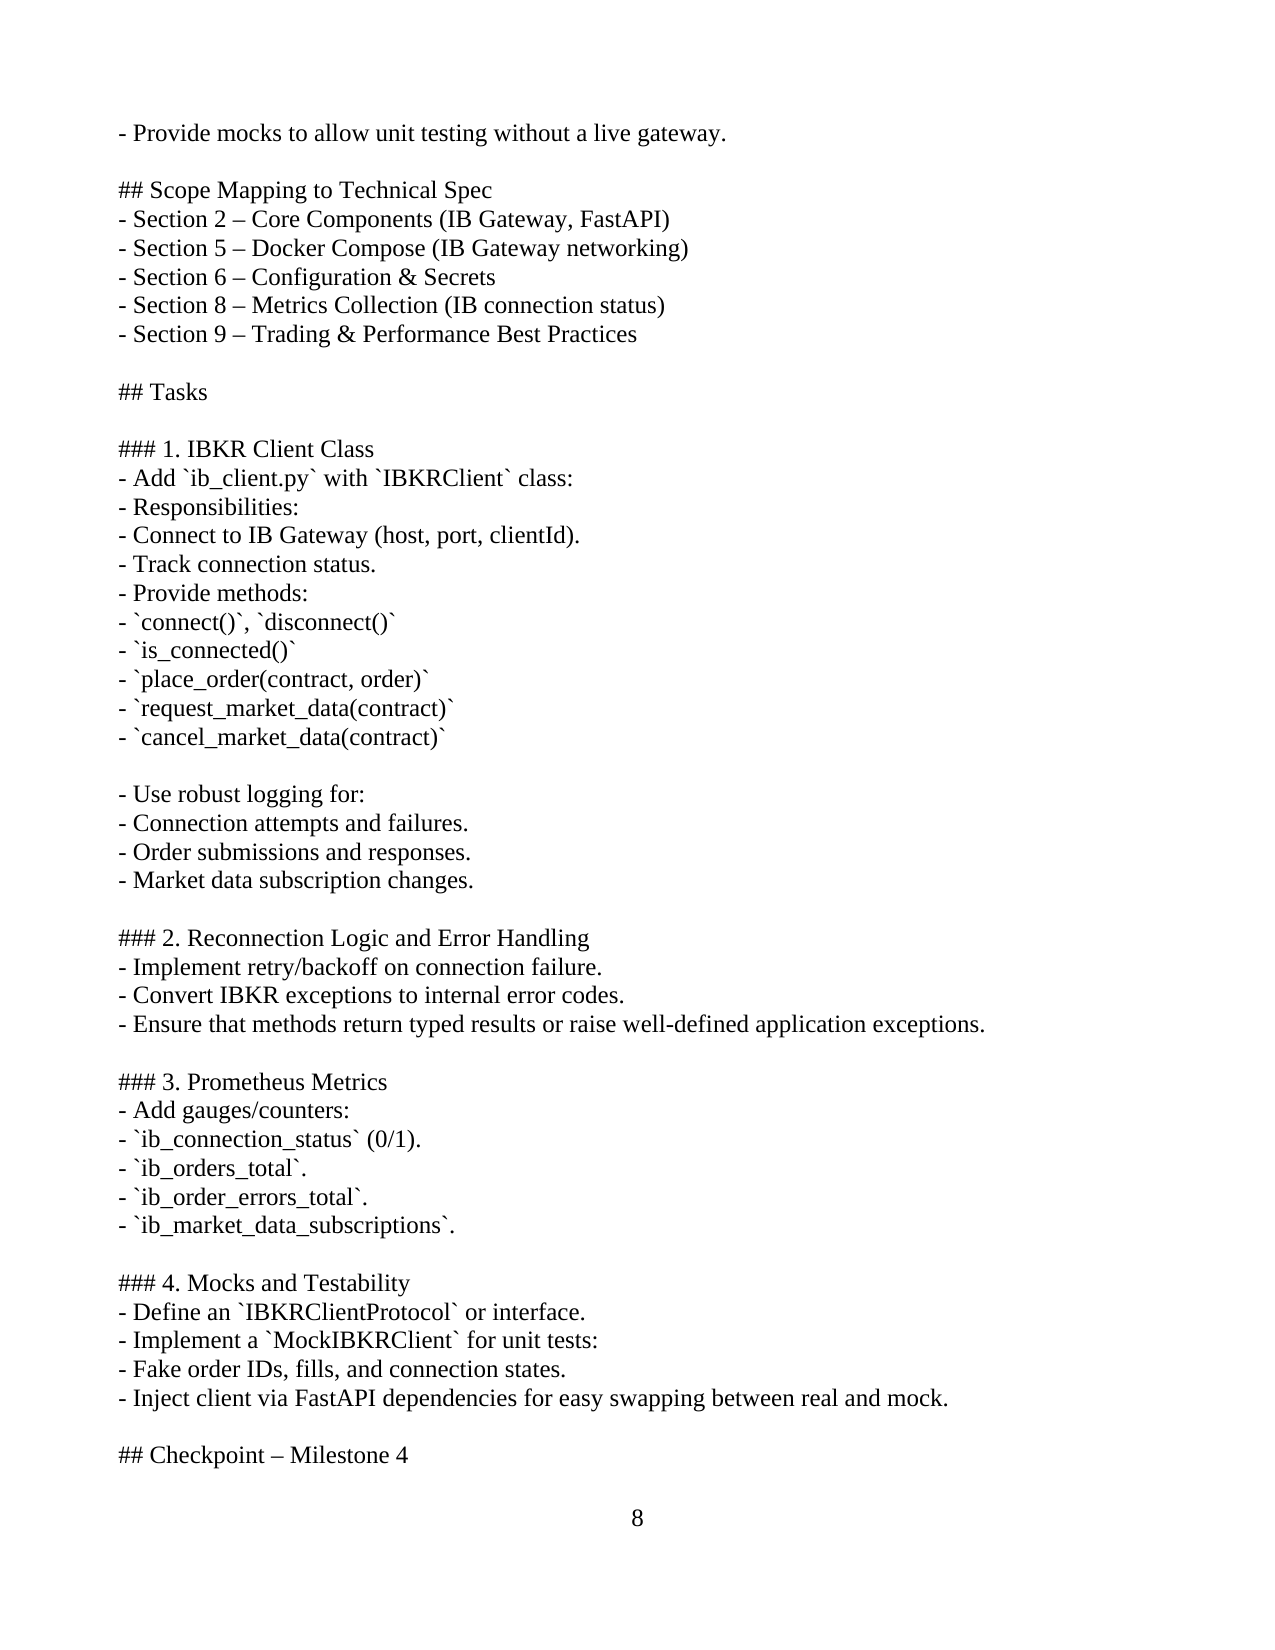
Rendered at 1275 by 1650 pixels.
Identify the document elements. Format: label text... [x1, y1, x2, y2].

text - Add `ib_client.py` with `IBKRClient` class: [118, 463, 1157, 492]
text - Connect to IB Gateway (host, port, clientId). [118, 521, 1157, 549]
text - Responsibilities: [118, 492, 1157, 521]
text - Provide methods: [118, 578, 1157, 607]
text - Ensure that methods return typed results or raise well-defined application exceptions. [118, 1009, 1157, 1038]
text - `connect()`, `disconnect()` [118, 607, 1157, 636]
text - Implement retry/backoff on connection failure. [118, 952, 1157, 981]
text - Provide mocks to allow unit testing without a live gateway. [118, 118, 1157, 147]
text ## Scope Mapping to Technical Spec [118, 176, 1157, 204]
text - Fake order IDs, fills, and connection states. [118, 1354, 1157, 1383]
text - Section 6 – Configuration & Secrets [118, 262, 1157, 291]
text - Section 8 – Metrics Collection (IB connection status) [118, 291, 1157, 319]
text ## Tasks [118, 377, 1157, 406]
text - `ib_market_data_subscriptions`. [118, 1211, 1157, 1239]
text - `ib_orders_total`. [118, 1153, 1157, 1182]
text - Define an `IBKRClientProtocol` or interface. [118, 1297, 1157, 1326]
text - Section 5 – Docker Compose (IB Gateway networking) [118, 233, 1157, 262]
text - `place_order(contract, order)` [118, 664, 1157, 693]
text ## Checkpoint – Milestone 4 [118, 1441, 1157, 1469]
text - `ib_order_errors_total`. [118, 1182, 1157, 1211]
text ### 4. Mocks and Testability [118, 1268, 1157, 1297]
text - Section 9 – Trading & Performance Best Practices [118, 319, 1157, 348]
text - Connection attempts and failures. [118, 808, 1157, 837]
text - Market data subscription changes. [118, 866, 1157, 894]
text - `ib_connection_status` (0/1). [118, 1124, 1157, 1153]
text - `cancel_market_data(contract)` [118, 722, 1157, 751]
text ### 3. Prometheus Metrics [118, 1067, 1157, 1096]
text - Add gauges/counters: [118, 1096, 1157, 1124]
text - Section 2 – Core Components (IB Gateway, FastAPI) [118, 204, 1157, 233]
text - `is_connected()` [118, 636, 1157, 664]
text - Track connection status. [118, 549, 1157, 578]
text - Inject client via FastAPI dependencies for easy swapping between real and mock. [118, 1383, 1157, 1412]
text ### 1. IBKR Client Class [118, 434, 1157, 463]
text - Implement a `MockIBKRClient` for unit tests: [118, 1326, 1157, 1354]
text - Convert IBKR exceptions to internal error codes. [118, 981, 1157, 1009]
text - Order submissions and responses. [118, 837, 1157, 866]
text ### 2. Reconnection Logic and Error Handling [118, 923, 1157, 952]
text - `request_market_data(contract)` [118, 693, 1157, 722]
text - Use robust logging for: [118, 779, 1157, 808]
